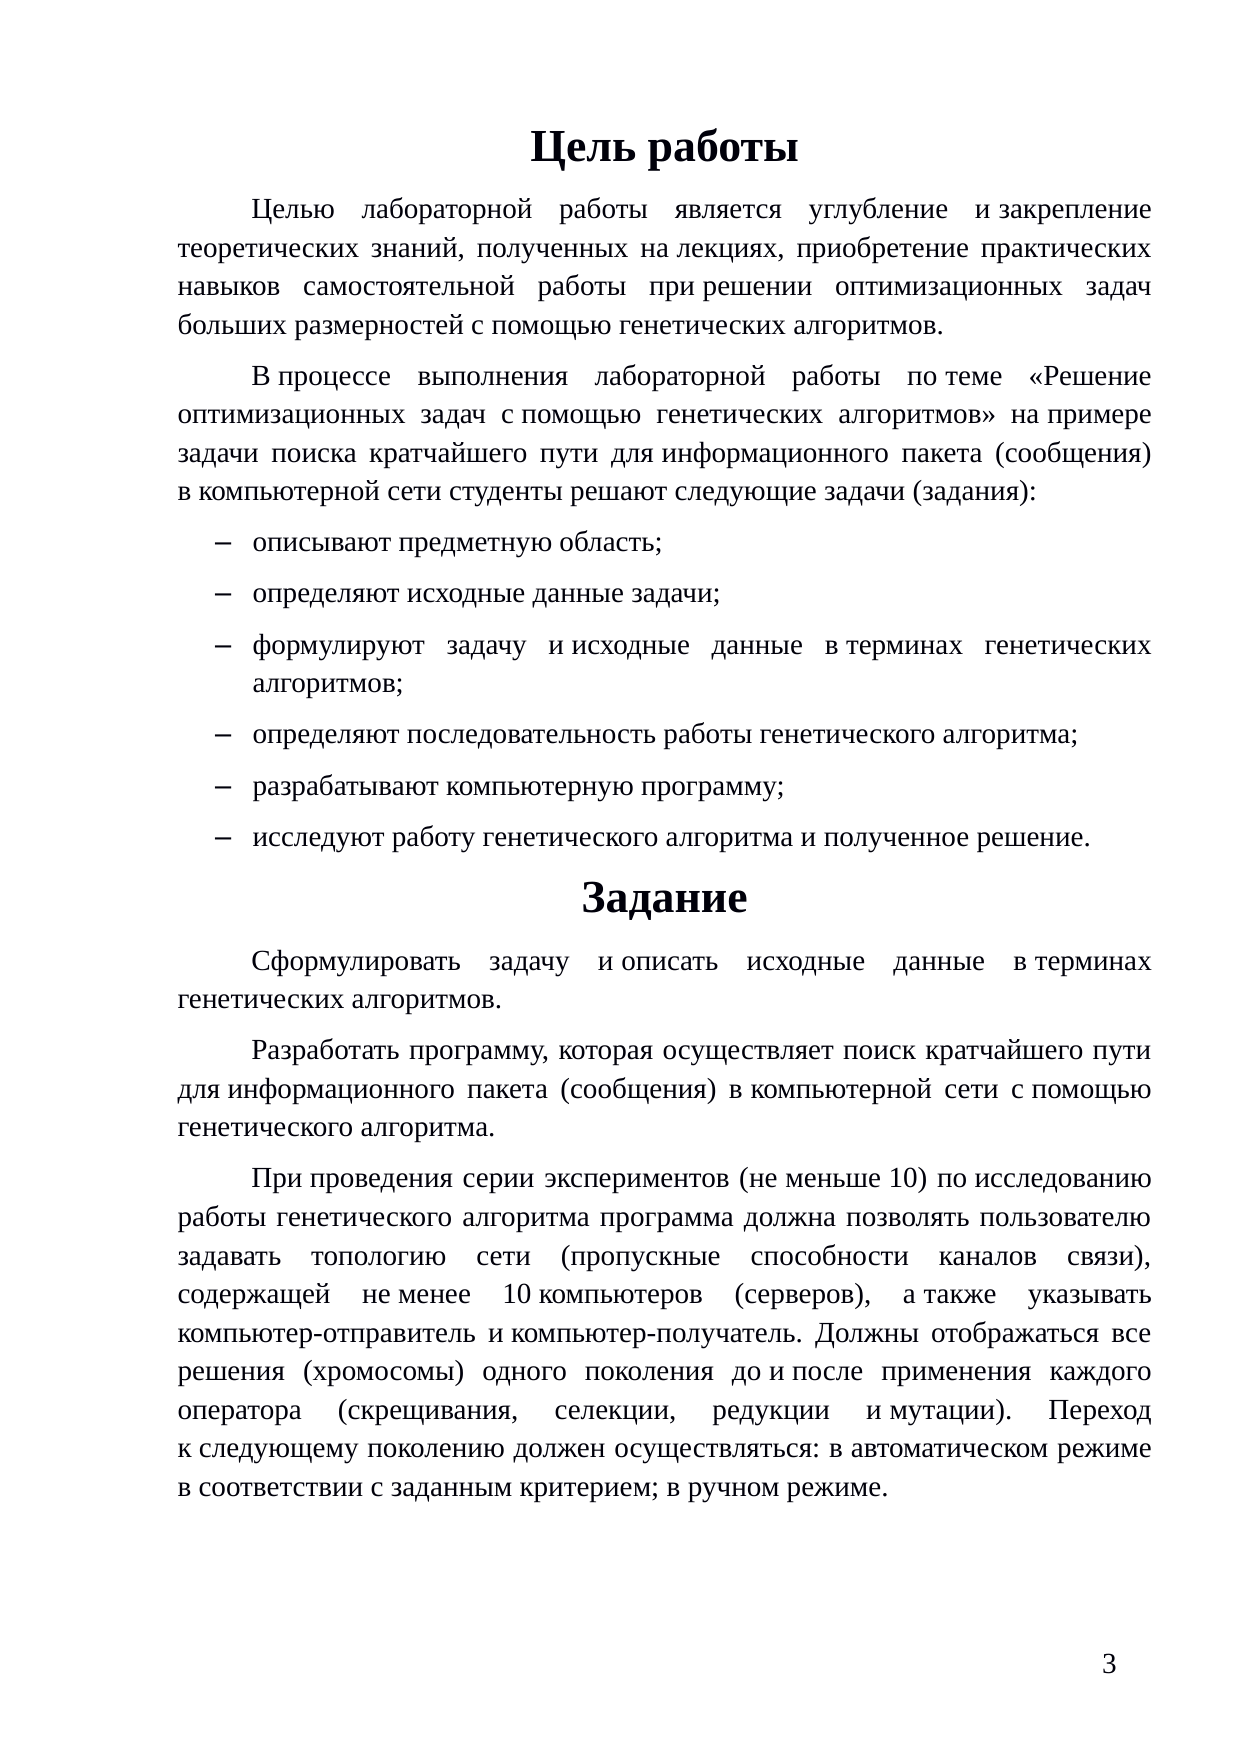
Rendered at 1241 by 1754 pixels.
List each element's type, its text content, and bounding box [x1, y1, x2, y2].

list исследуют работу генетического алгоритма и полученное решение. [215, 819, 1152, 852]
list описывают предметную область; [215, 524, 1152, 558]
list определяют исходные данные задачи; [215, 576, 1152, 609]
subtitle Цель работы [177, 118, 1152, 171]
text Сформулировать задачу и описать исходные данные в терминах генетических алгоритмов. [177, 943, 1152, 1015]
text Целью лабораторной работы является углубление и закрепление теоретических знаний, полученных на лекциях, приобретение практических навыков самостоятельной работы при решении оптимизационных задач больших размерностей с помощью генетических алгоритмов. [177, 191, 1152, 340]
list разрабатывают компьютерную программу; [215, 768, 1152, 801]
text Разработать программу, которая осуществляет поиск кратчайшего пути для информационного пакета (сообщения) в компьютерной сети с помощью генетического алгоритма. [177, 1032, 1152, 1143]
list определяют последовательность работы генетического алгоритма; [215, 716, 1152, 750]
list формулируют задачу и исходные данные в терминах генетических алгоритмов; [215, 627, 1152, 699]
subtitle Задание [177, 870, 1152, 923]
text В процессе выполнения лабораторной работы по теме «Решение оптимизационных задач с помощью генетических алгоритмов» на примере задачи поиска кратчайшего пути для информационного пакета (сообщения) в компьютерной сети студенты решают следующие задачи (задания): [177, 358, 1152, 507]
text При проведения серии экспериментов (не меньше 10) по исследованию работы генетического алгоритма программа должна позволять пользователю задавать топологию сети (пропускные способности каналов связи), содержащей не менее 10 компьютеров (серверов), а также указывать компьютер-отправитель и компьютер-получатель. Должны отображаться все решения (хромосомы) одного поколения до и после применения каждого оператора (скрещивания, селекции, редукции и мутации). Переход к следующему поколению должен осуществляться: в автоматическом режиме в соответствии с заданным критерием; в ручном режиме. [177, 1161, 1152, 1502]
